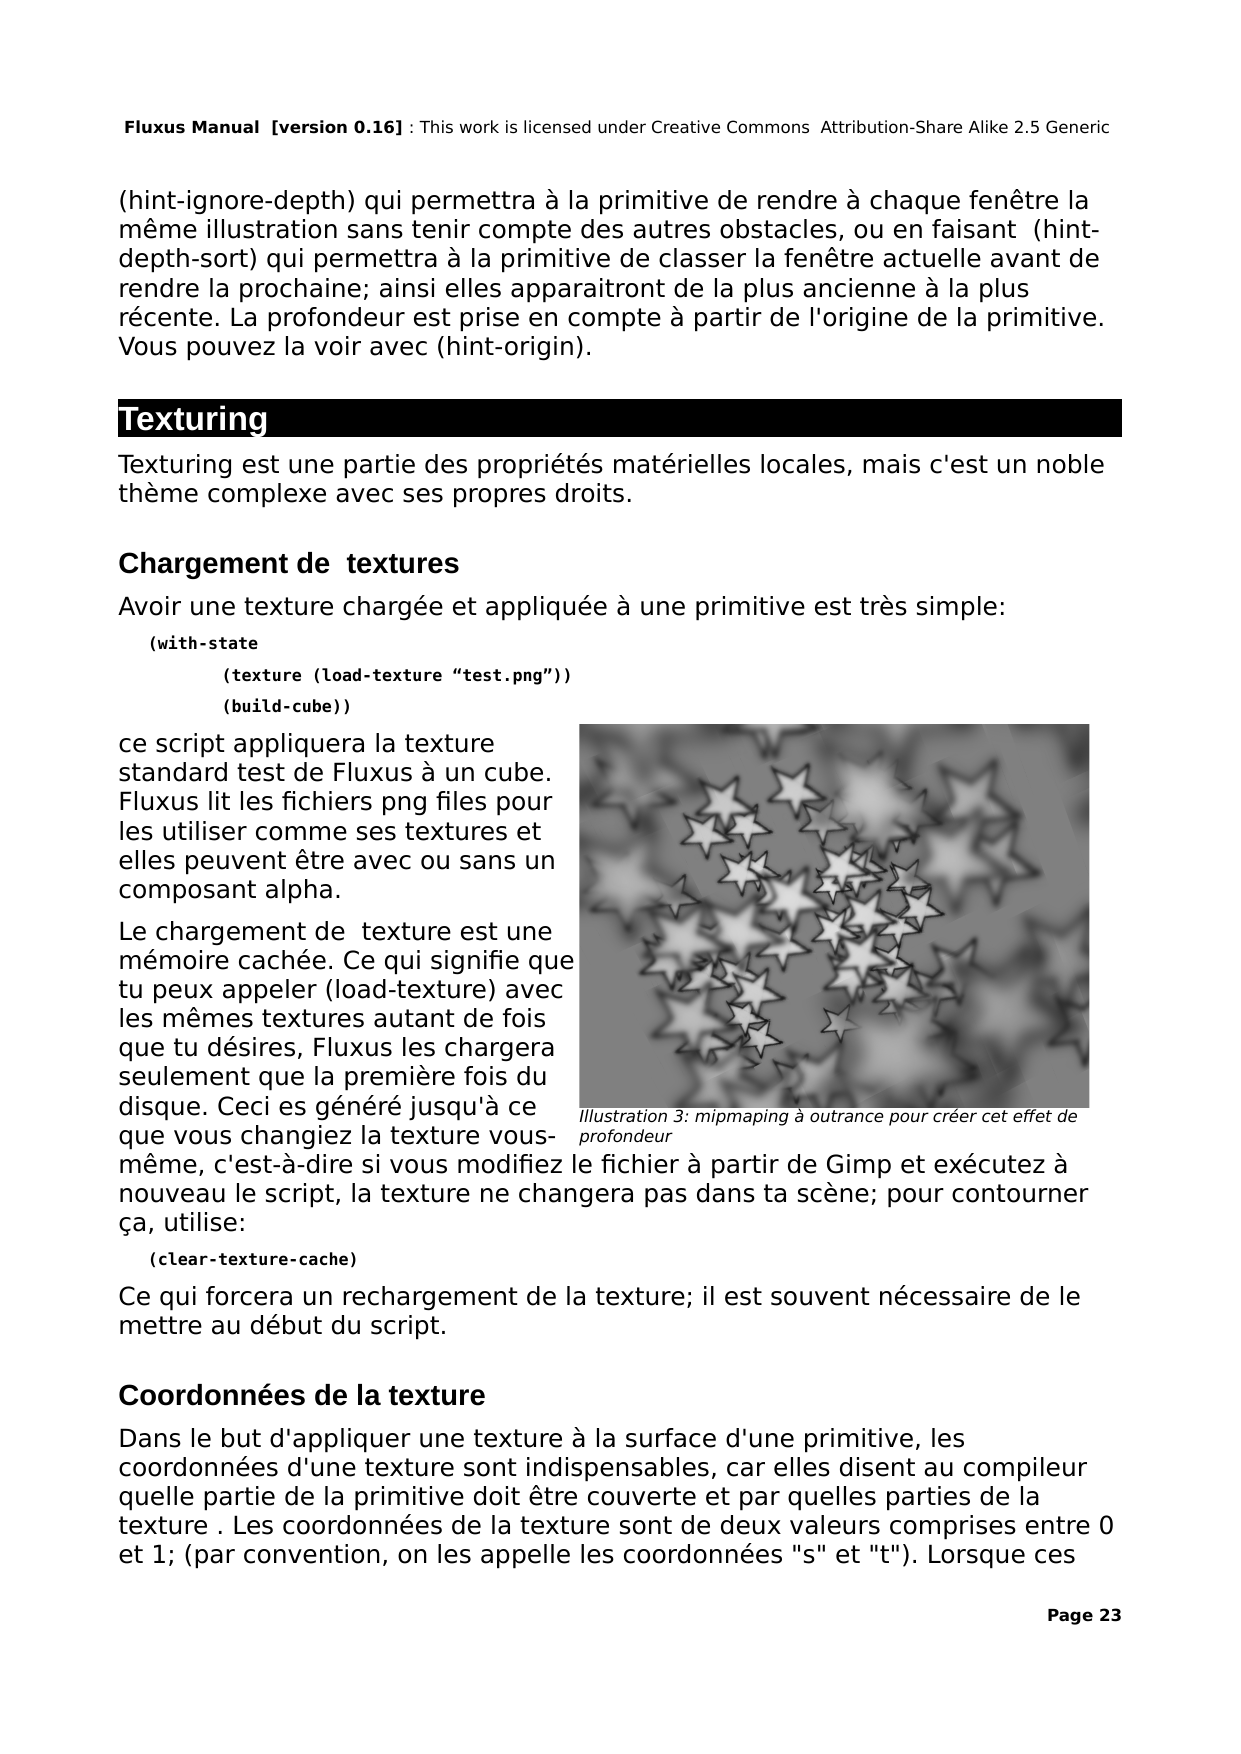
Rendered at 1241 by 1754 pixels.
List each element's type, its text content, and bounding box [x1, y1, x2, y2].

text (clear-texture-cache) [148, 1250, 1122, 1269]
text ce script appliquera la texture standard test de Fluxus à un cube. Fluxus lit les fichiers png files pour les utiliser comme ses textures et elles peuvent être avec ou sans un composant alpha. [118, 729, 579, 904]
text Avoir une texture chargée et appliquée à une primitive est très simple: [118, 592, 1122, 621]
text Texturing est une partie des propriétés matérielles locales, mais c'est un noble thème complexe avec ses propres droits. [118, 450, 1122, 508]
text (build-cube)) [148, 697, 1122, 724]
text (hint-ignore-depth) qui permettra à la primitive de rendre à chaque fenêtre la même illustration sans tenir compte des autres obstacles, ou en faisant (hint-depth-sort) qui permettra à la primitive de classer la fenêtre actuelle avant de rendre la prochaine; ainsi elles apparaitront de la plus ancienne à la plus récente. La profondeur est prise en compte à partir de l'origine de la primitive. Vous pouvez la voir avec (hint-origin). [118, 186, 1122, 361]
text Illustration 3: mipmaping à outrance pour créer cet effet de profondeur [579, 1108, 1089, 1146]
text (with-state [148, 633, 1122, 653]
subtitle Texturing [118, 399, 1122, 437]
text Dans le but d'appliquer une texture à la surface d'une primitive, les coordonnées d'une texture sont indispensables, car elles disent au compileur quelle partie de la primitive doit être couverte et par quelles parties de la texture . Les coordonnées de la texture sont de deux valeurs comprises entre 0 et 1; (par convention, on les appelle les coordonnées "s" et "t"). Lorsque ces [118, 1424, 1122, 1569]
text (texture (load-texture “test.png”)) [148, 665, 1122, 685]
text [1090, 729, 1122, 904]
subtitle Coordonnées de la texture [118, 1378, 1122, 1411]
subtitle Chargement de textures [118, 546, 1122, 579]
picture [579, 724, 1090, 1108]
text Ce qui forcera un rechargement de la texture; il est souvent nécessaire de le mettre au début du script. [118, 1282, 1122, 1340]
text Le chargement de texture est une mémoire cachée. Ce qui signifie que tu peux appeler (load-texture) avec les mêmes textures autant de fois que tu désires, Fluxus les chargera seulement que la première fois du disque. Ceci es généré jusqu'à ce que vous changiez la texture vous-même, c'est-à-dire si vous modifiez le fichier à partir de Gimp et exécutez à nouveau le script, la texture ne changera pas dans ta scène; pour contourner ça, utilise: [118, 917, 1122, 1237]
